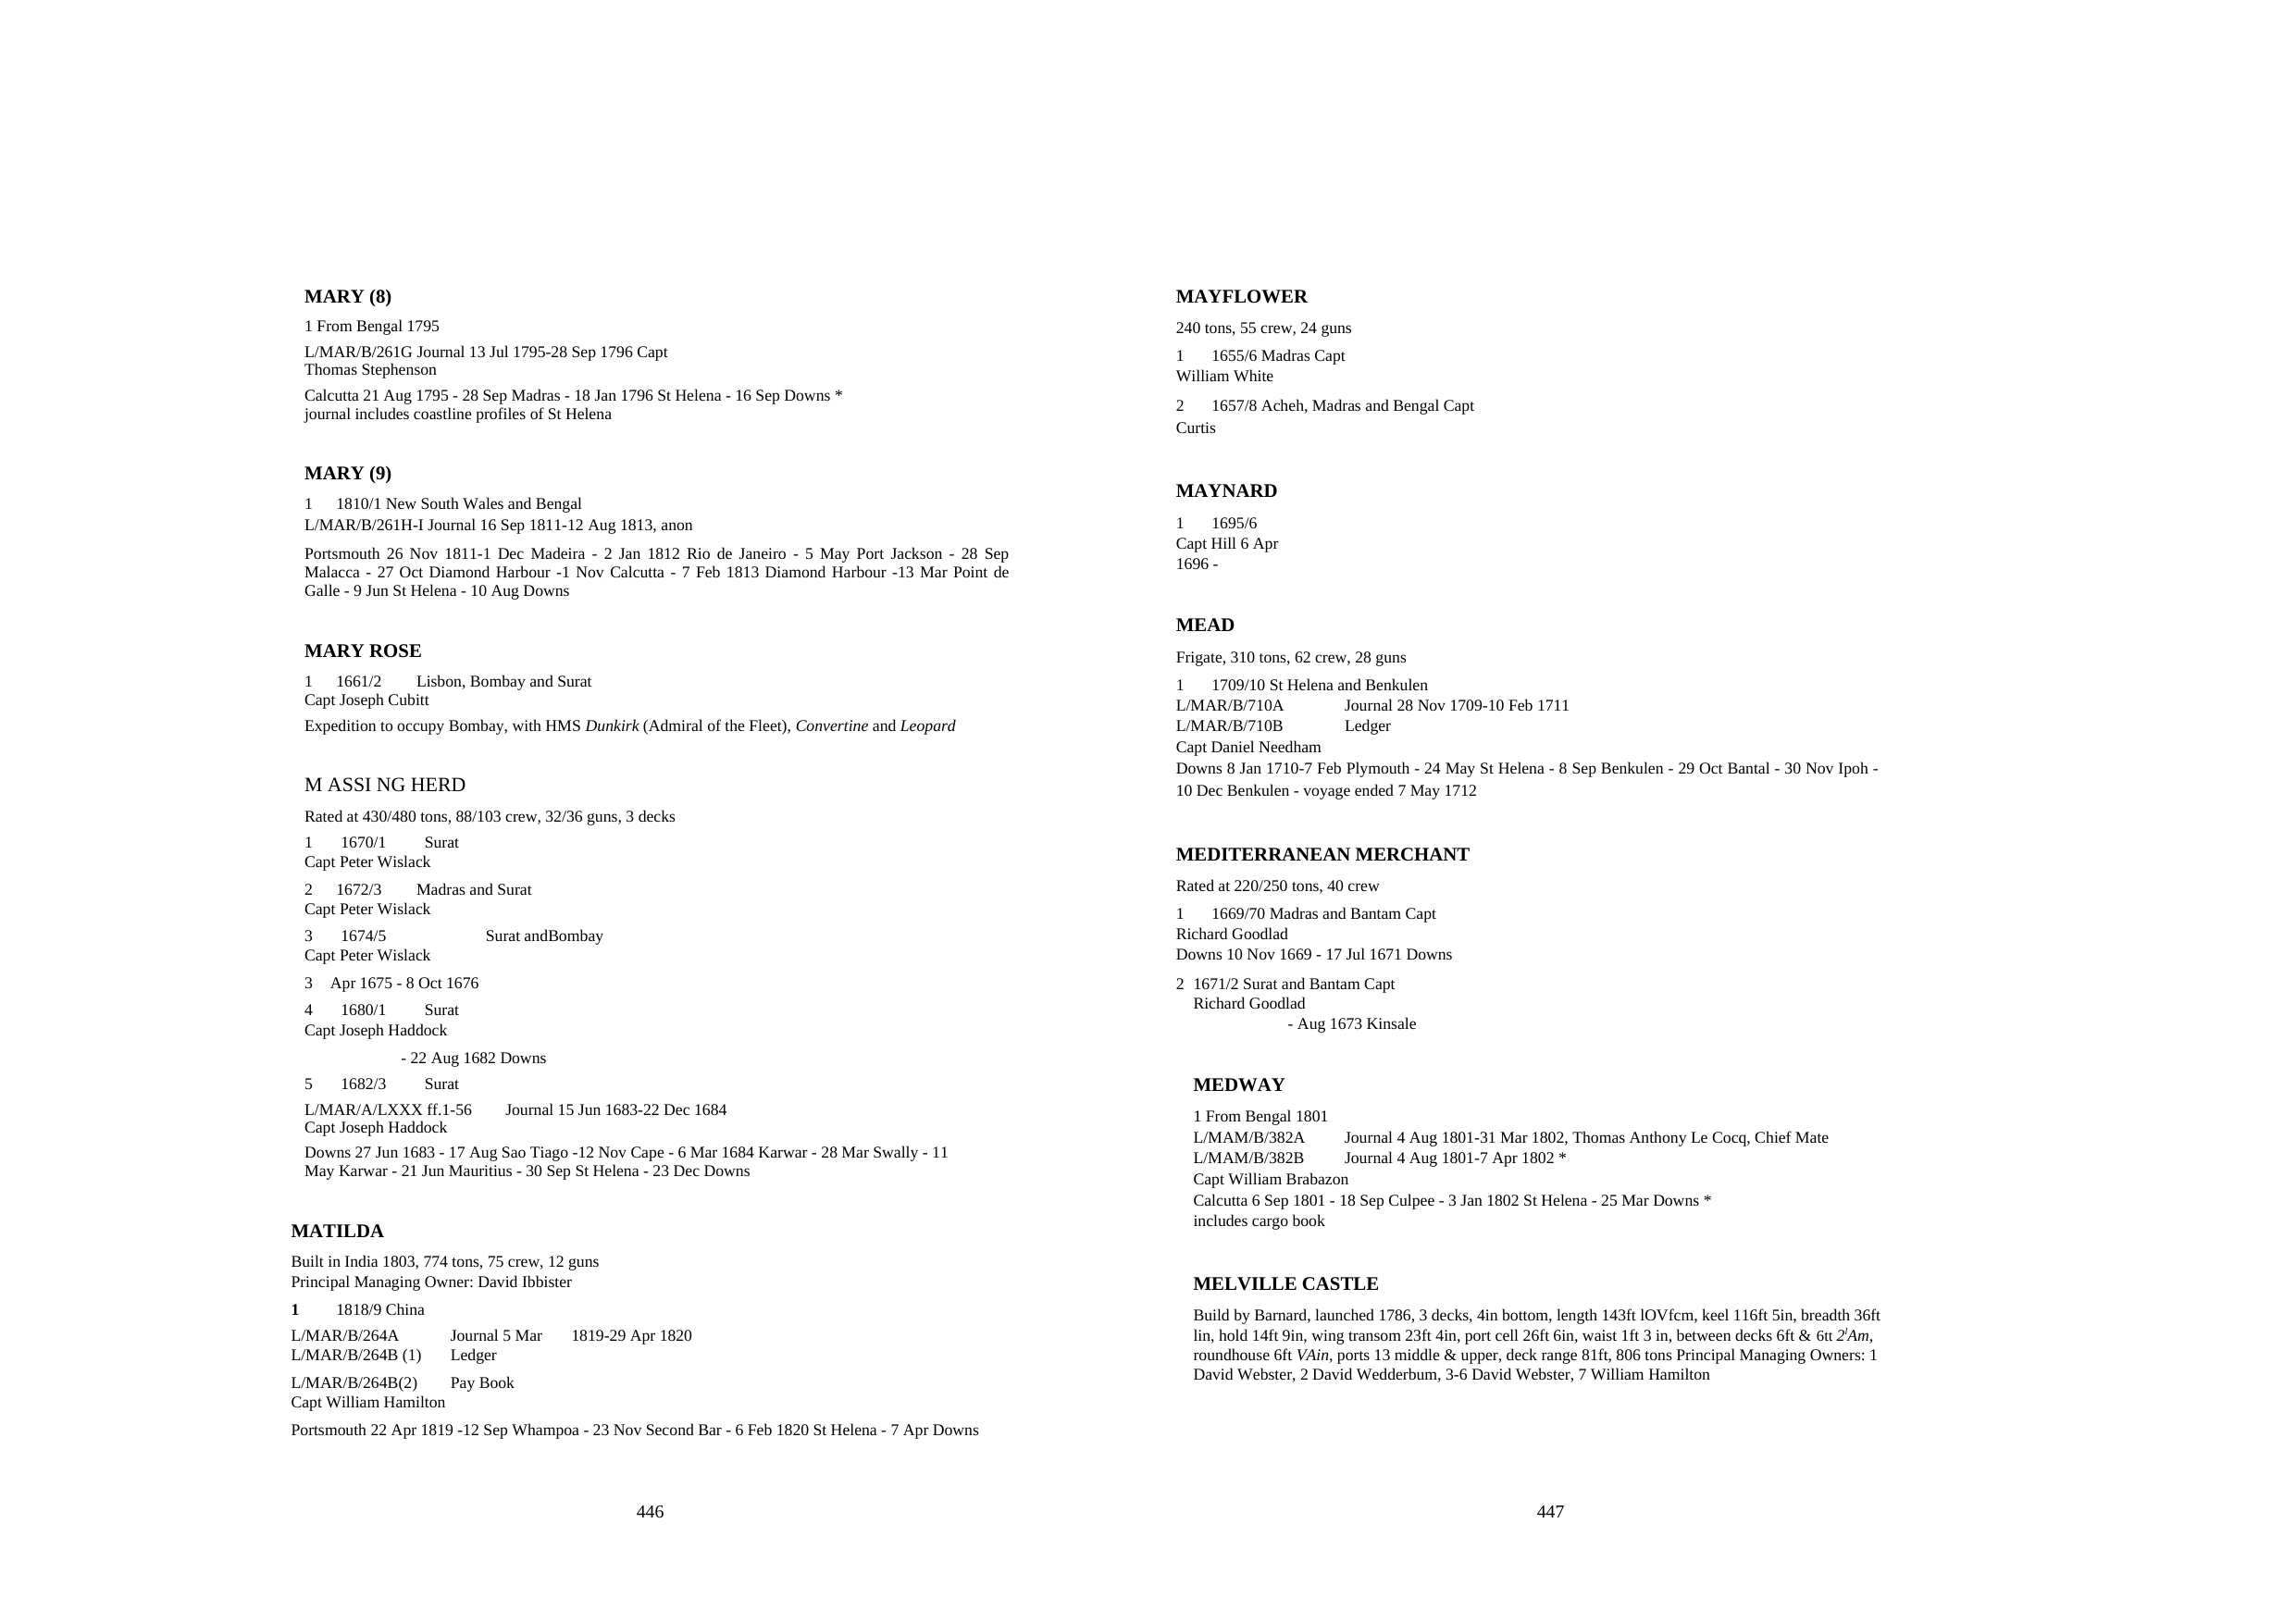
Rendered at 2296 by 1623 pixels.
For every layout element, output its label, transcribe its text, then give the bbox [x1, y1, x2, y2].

list 1810/1 New South Wales and Bengal [304, 491, 1011, 513]
text Rated at 220/250 tons, 40 crew [1176, 877, 1896, 895]
text Downs 10 Nov 1669 - 17 Jul 1671 Downs [1176, 943, 1896, 963]
text Capt Joseph Haddock [304, 1119, 1011, 1136]
text Build by Barnard, launched 1786, 3 decks, 4in bottom, length 143ft lOVfcm, keel 116ft 5in, breadth 36ft lin, hold 14ft 9in, wing transom 23ft 4in, port cell 26ft 6in, waist 1ft 3 in, between decks 6ft & 6tt 2lAm, roundhouse 6ft VAin, ports 13 middle & upper, deck range 81ft, 806 tons Principal Managing Owners: 1 David Webster, 2 David Wedderbum, 3-6 David Webster, 7 William Hamilton [1193, 1306, 1896, 1384]
text Calcutta 21 Aug 1795 - 28 Sep Madras - 18 Jan 1796 St Helena - 16 Sep Downs * journal includes coastline profiles of St Helena [304, 387, 873, 423]
text - 22 Aug 1682 Downs [401, 1049, 1011, 1067]
text L/MAR/B/261G Journal 13 Jul 1795-28 Sep 1796 Capt Thomas Stephenson [304, 343, 716, 379]
subtitle MARY ROSE [304, 640, 1011, 662]
text Rated at 430/480 tons, 88/103 crew, 32/36 guns, 3 decks [304, 808, 1011, 825]
text Capt Daniel Needham [1176, 736, 1896, 757]
text Portsmouth 22 Apr 1819 -12 Sep Whampoa - 23 Nov Second Bar - 6 Feb 1820 St Helena - 7 Apr Downs [291, 1423, 1011, 1438]
text L/MAR/B/710B Ledger [1176, 715, 1896, 736]
list 1669/70 Madras and Bantam Capt Richard Goodlad [1176, 903, 1464, 943]
text L/MAR/A/LXXX ff.1-56 Journal 15 Jun 1683-22 Dec 1684 [304, 1101, 1011, 1119]
list 1657/8 Acheh, Madras and Bengal Capt Curtis [1176, 394, 1508, 438]
list 1670/1 Surat [304, 832, 1011, 851]
text 1 1709/10 St Helena and Benkulen [1176, 674, 1896, 695]
list 1680/1 Surat [304, 999, 1011, 1020]
subtitle MAYFLOWER [1176, 285, 1896, 307]
subtitle MEDWAY [1193, 1074, 1896, 1096]
text Capt Peter Wislack [304, 851, 1011, 872]
text Capt William Hamilton [291, 1392, 1011, 1412]
text Expedition to occupy Bombay, with HMS Dunkirk (Admiral of the Fleet), Convertine and Leopard [304, 717, 1011, 735]
text L/MAM/B/382B Journal 4 Aug 1801-7 Apr 1802 * [1193, 1146, 1896, 1168]
text L/MAR/B/264B (1) Ledger [291, 1344, 1011, 1365]
subtitle MELVILLE CASTLE [1193, 1273, 1896, 1295]
list Apr 1675 - 8 Oct 1676 [304, 973, 1011, 992]
list 1682/3 Surat [304, 1075, 1011, 1093]
text - Aug 1673 Kinsale [1287, 1013, 1896, 1033]
text Downs 27 Jun 1683 - 17 Aug Sao Tiago -12 Nov Cape - 6 Mar 1684 Karwar - 28 Mar Swally - 11 May Karwar - 21 Jun Mauritius - 30 Sep St Helena - 23 Dec Downs [304, 1144, 967, 1181]
text L/MAR/B/261H-I Journal 16 Sep 1811-12 Aug 1813, anon [304, 513, 1011, 535]
text L/MAR/B/264A Journal 5 Mar 1819-29 Apr 1820 [291, 1325, 1011, 1344]
text Portsmouth 26 Nov 1811-1 Dec Madeira - 2 Jan 1812 Rio de Janeiro - 5 May Port Jackson - 28 Sep Malacca - 27 Oct Diamond Harbour -1 Nov Calcutta - 7 Feb 1813 Diamond Harbour -13 Mar Point de Galle - 9 Jun St Helena - 10 Aug Downs [304, 545, 1011, 601]
subtitle M ASSI NG HERD [304, 774, 1011, 797]
text Capt Peter Wislack [304, 899, 1011, 918]
text Capt Hill 6 Apr 1696 - [1176, 533, 1291, 573]
subtitle MAYNARD [1176, 480, 1896, 502]
subtitle MEAD [1176, 614, 1896, 636]
text 1 1695/6 [1176, 513, 1896, 533]
text L/MAR/B/264B(2) Pay Book [291, 1372, 1011, 1392]
text Capt Joseph Cubitt [304, 690, 1011, 709]
text Downs 8 Jan 1710-7 Feb Plymouth - 24 May St Helena - 8 Sep Benkulen - 29 Oct Bantal - 30 Nov Ipoh -10 Dec Benkulen - voyage ended 7 May 1712 [1176, 757, 1880, 800]
text 1 From Bengal 1795 [304, 317, 1011, 335]
subtitle MARY (9) [304, 463, 1011, 484]
text L/MAM/B/382A Journal 4 Aug 1801-31 Mar 1802, Thomas Anthony Le Cocq, Chief Mate [1193, 1126, 1896, 1146]
text L/MAR/B/710A Journal 28 Nov 1709-10 Feb 1711 [1176, 695, 1896, 715]
text Capt Joseph Haddock [304, 1020, 1011, 1040]
text 240 tons, 55 crew, 24 guns [1176, 319, 1896, 337]
subtitle MATILDA [291, 1220, 1011, 1243]
subtitle MEDITERRANEAN MERCHANT [1176, 843, 1896, 864]
list 1655/6 Madras Capt William White [1176, 345, 1371, 386]
list 1672/3 Madras and Surat [304, 880, 1011, 899]
text Built in India 1803, 774 tons, 75 crew, 12 guns Principal Managing Owner: David Ibbister [291, 1251, 635, 1292]
text Capt Peter Wislack [304, 945, 1011, 965]
list 1674/5 Surat and Bombay [304, 925, 1011, 945]
text Calcutta 6 Sep 1801 - 18 Sep Culpee - 3 Jan 1802 St Helena - 25 Mar Downs * includes cargo book [1193, 1189, 1734, 1231]
list 1661/2 Lisbon, Bombay and Surat [304, 672, 1011, 690]
list 1671/2 Surat and Bantam Capt Richard Goodlad [1176, 973, 1446, 1013]
list 1818/9 China [291, 1301, 1011, 1319]
subtitle MARY (8) [304, 285, 1011, 307]
text 1 From Bengal 1801 [1193, 1108, 1896, 1126]
text Capt William Brabazon [1193, 1168, 1896, 1189]
text Frigate, 310 tons, 62 crew, 28 guns [1176, 649, 1896, 666]
